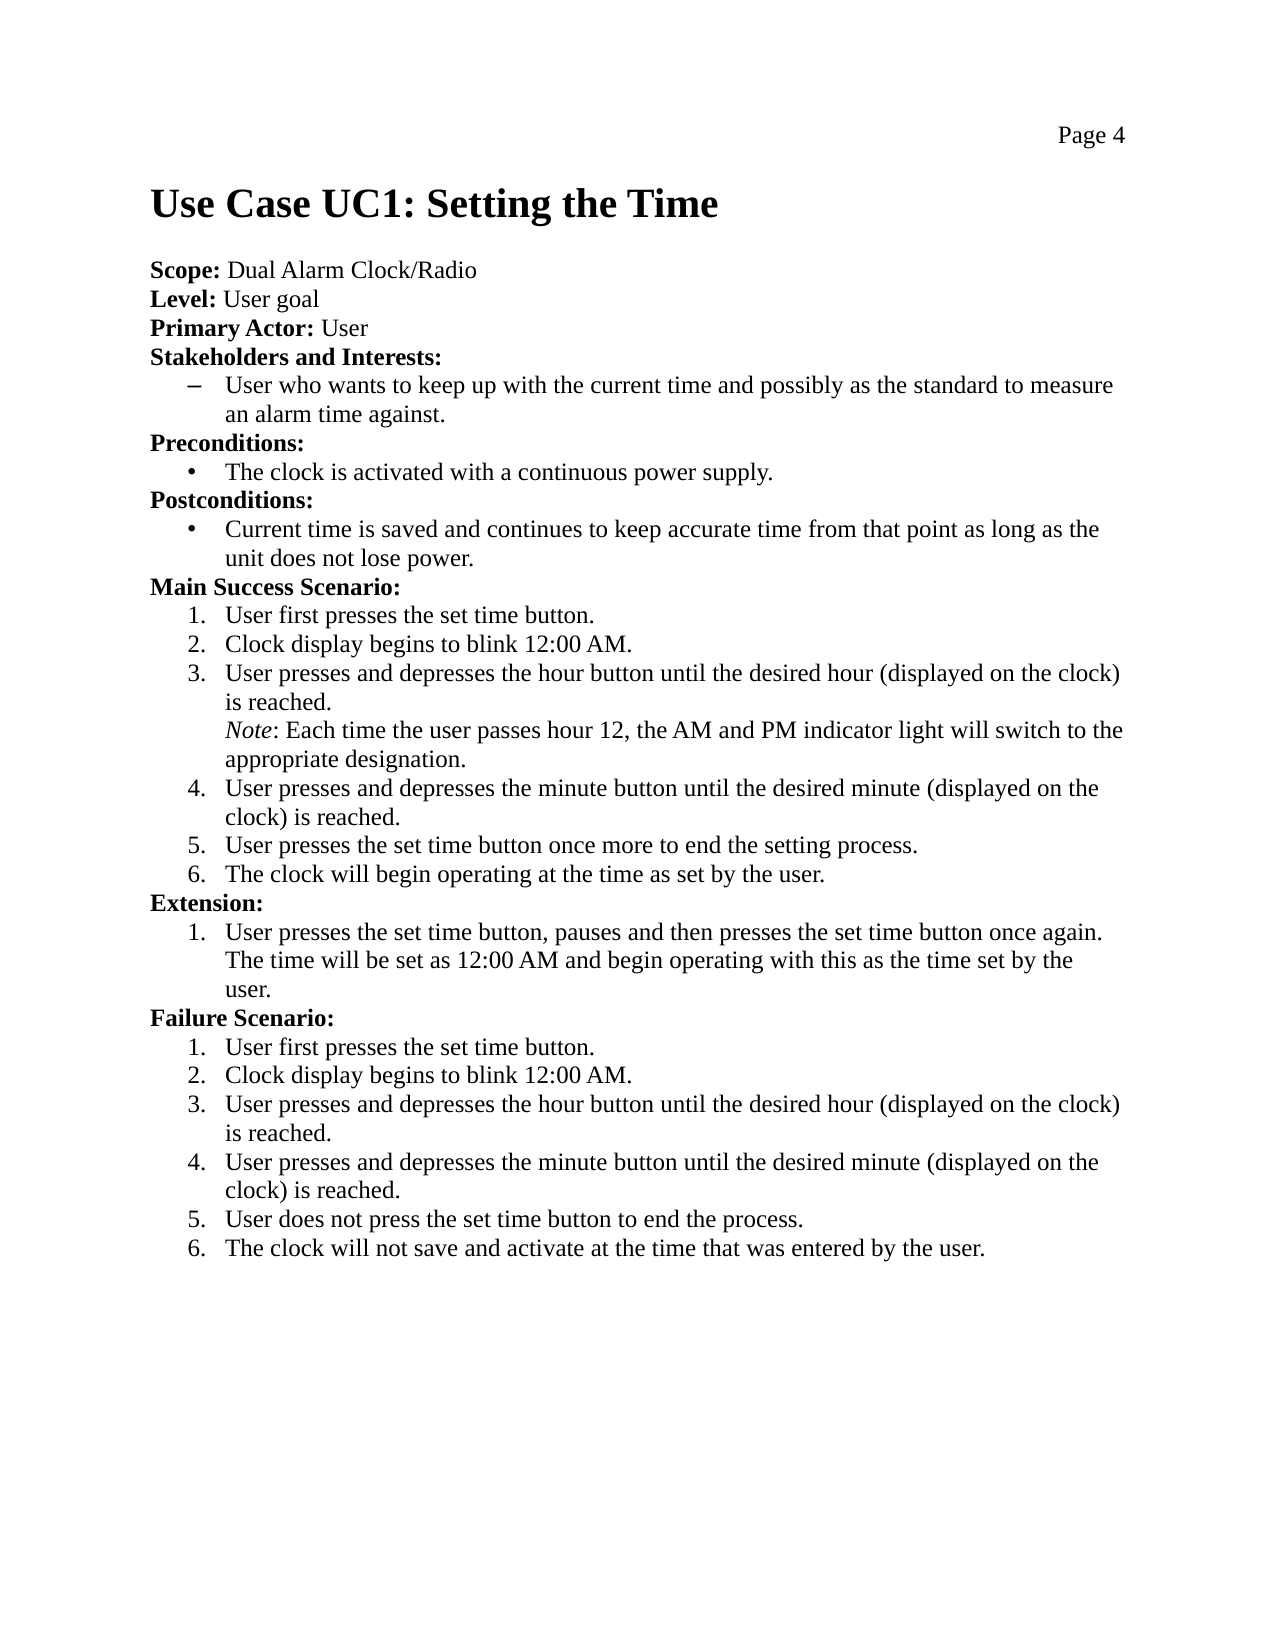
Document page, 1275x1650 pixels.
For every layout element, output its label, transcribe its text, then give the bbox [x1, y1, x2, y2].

text Failure Scenario: [150, 1003, 1125, 1032]
list Clock display begins to blink 12:00 AM. [187, 1060, 1125, 1089]
list User presses and depresses the minute button until the desired minute (displayed on the clock) is reached. [187, 1147, 1125, 1204]
list User first presses the set time button. [187, 1032, 1125, 1060]
text Primary Actor: User [150, 313, 1125, 342]
list User who wants to keep up with the current time and possibly as the standard to measure an alarm time against. [187, 370, 1125, 428]
list User first presses the set time button. [187, 600, 1125, 629]
list The clock is activated with a continuous power supply. [187, 457, 1125, 485]
text Extension: [150, 888, 1125, 917]
text Scope: Dual Alarm Clock/Radio [150, 255, 1125, 284]
list User presses and depresses the hour button until the desired hour (displayed on the clock) is reached. [187, 658, 1125, 715]
list User presses the set time button, pauses and then presses the set time button once again. The time will be set as 12:00 AM and begin operating with this as the time set by the user. [187, 917, 1125, 1003]
text Level: User goal [150, 284, 1125, 313]
text Preconditions: [150, 428, 1125, 457]
text Postconditions: [150, 485, 1125, 514]
list User presses the set time button once more to end the setting process. [187, 830, 1125, 859]
list Clock display begins to blink 12:00 AM. [187, 629, 1125, 658]
text Note: Each time the user passes hour 12, the AM and PM indicator light will switch to the appropriate designation. [225, 715, 1125, 773]
list User presses and depresses the hour button until the desired hour (displayed on the clock) is reached. [187, 1089, 1125, 1147]
list Current time is saved and continues to keep accurate time from that point as long as the unit does not lose power. [187, 514, 1125, 572]
text Main Success Scenario: [150, 572, 1125, 600]
text Stakeholders and Interests: [150, 342, 1125, 370]
list User presses and depresses the minute button until the desired minute (displayed on the clock) is reached. [187, 773, 1125, 830]
subtitle Use Case UC1: Setting the Time [150, 179, 1125, 227]
list The clock will begin operating at the time as set by the user. [187, 859, 1125, 888]
list The clock will not save and activate at the time that was entered by the user. [187, 1233, 1125, 1262]
list User does not press the set time button to end the process. [187, 1204, 1125, 1233]
